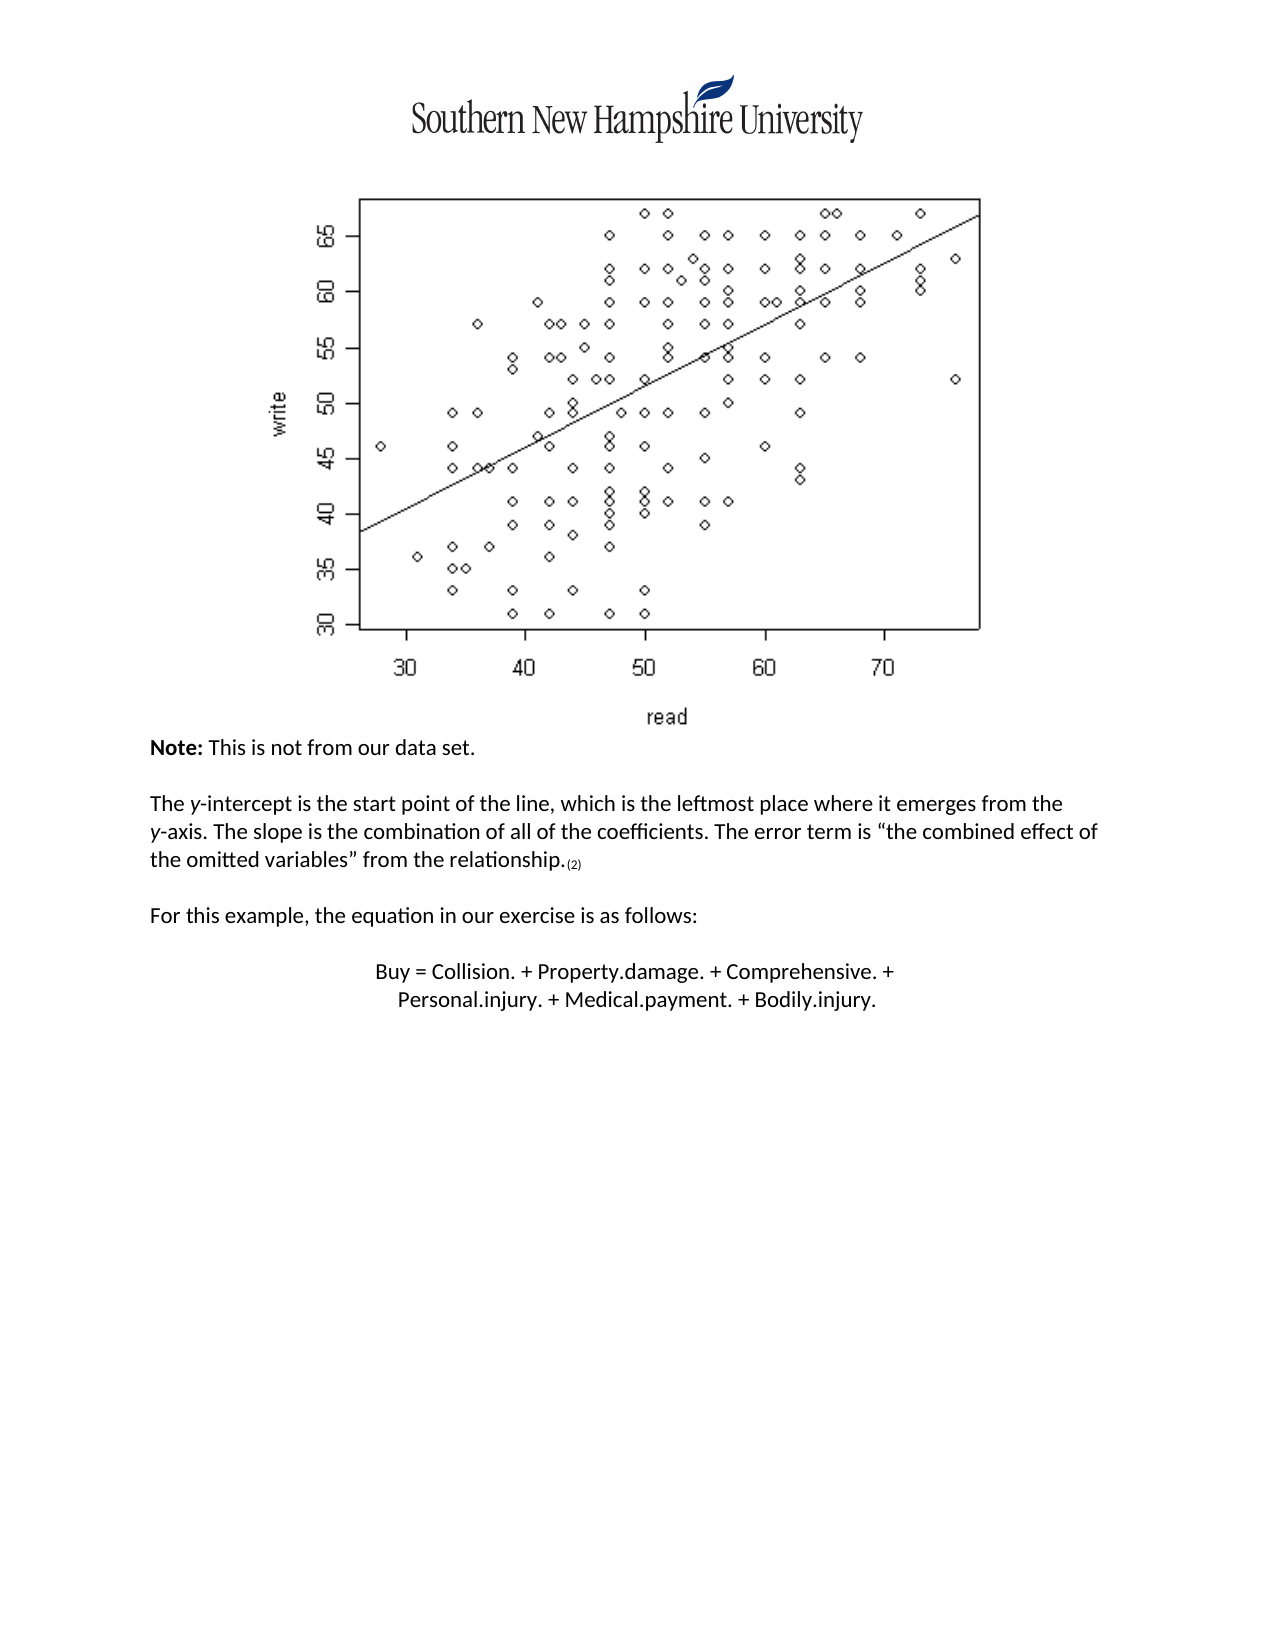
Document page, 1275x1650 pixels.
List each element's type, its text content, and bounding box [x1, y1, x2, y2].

text Note: This is not from our data set. [150, 733, 1125, 761]
text Buy = Collision. + Property.damage. + Comprehensive. + Personal.injury. + Medical.payment. + Bodily.injury. [150, 957, 1125, 1013]
text For this example, the equation in our exercise is as follows: [150, 901, 1125, 929]
picture [264, 163, 1011, 733]
picture [412, 75, 863, 143]
text The y-intercept is the start point of the line, which is the leftmost place where it emerges from the y-axis. The slope is the combination of all of the coefficients. The error term is “the combined effect of the omitted variables” from the relationship.(2) [150, 789, 1125, 873]
